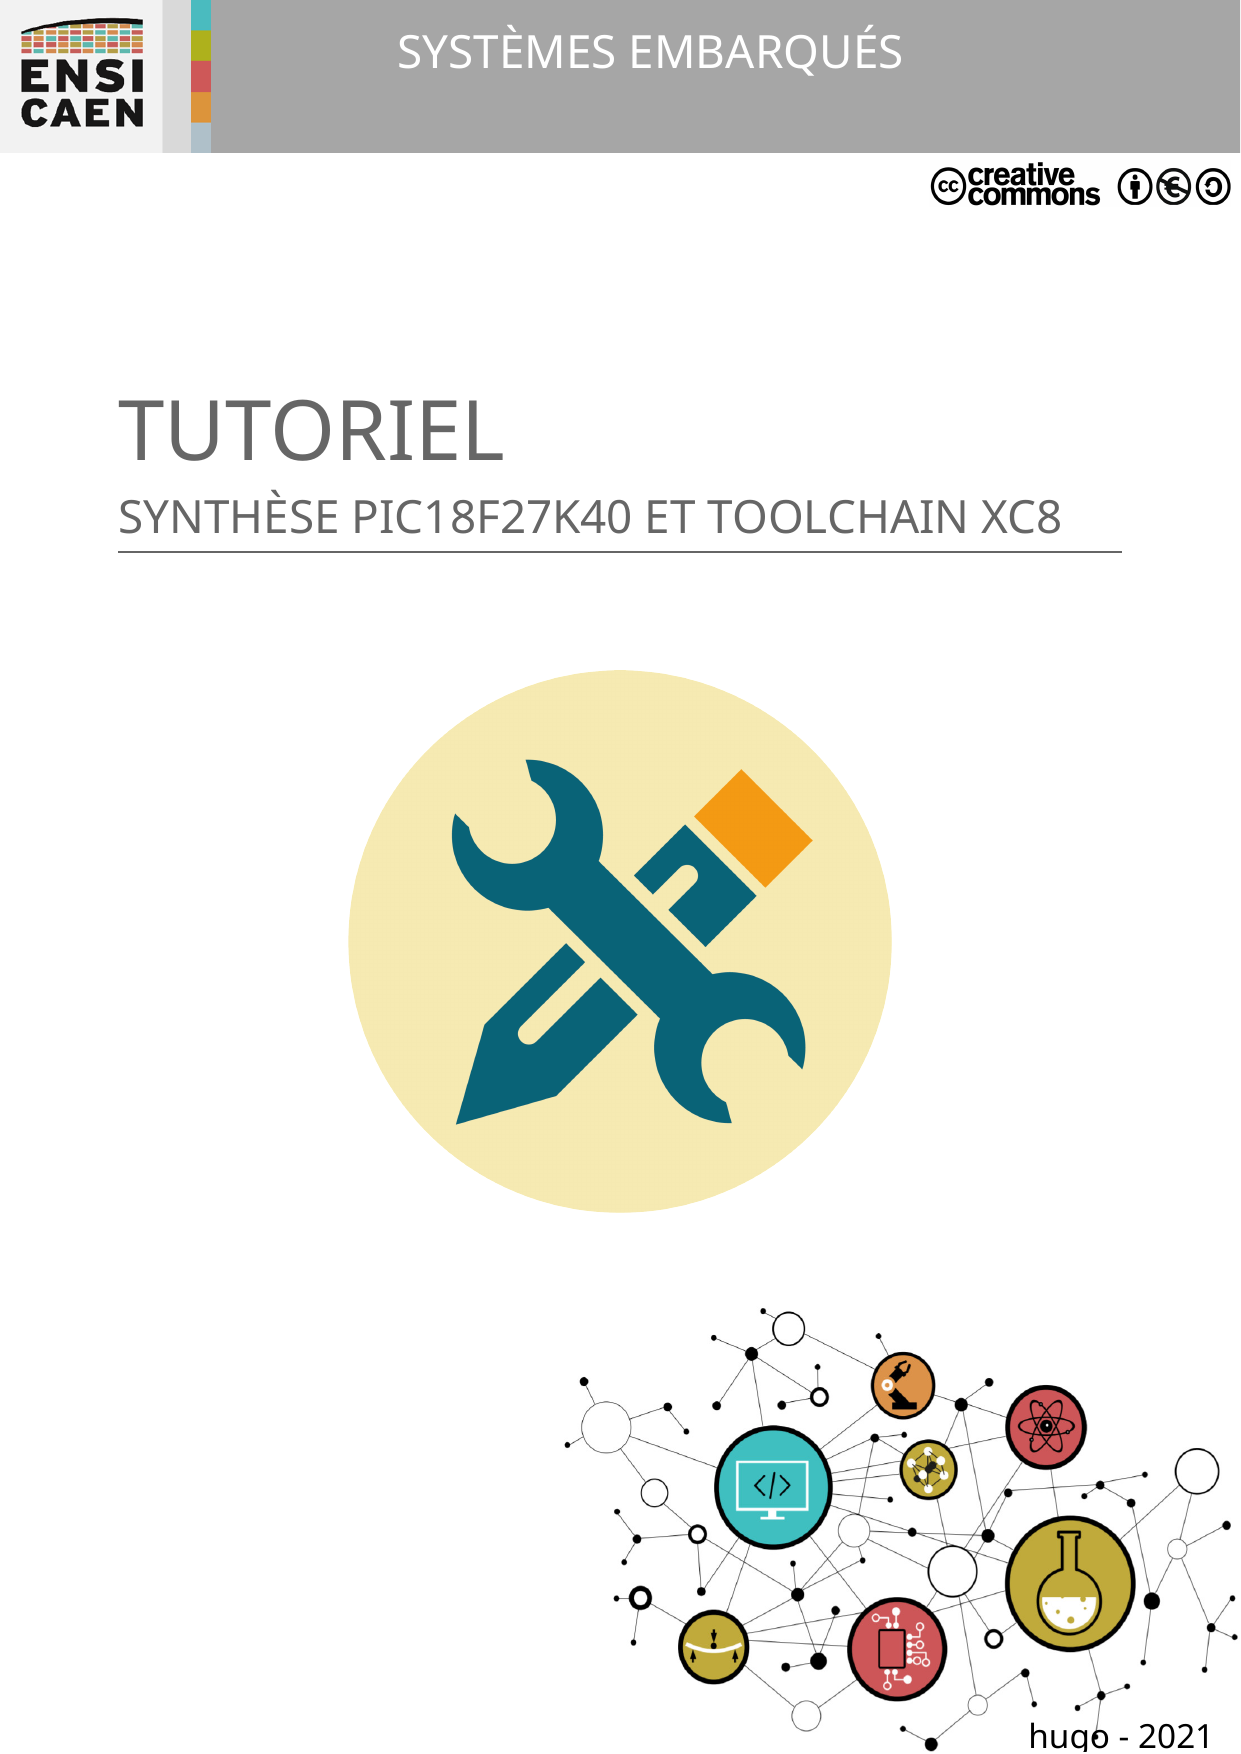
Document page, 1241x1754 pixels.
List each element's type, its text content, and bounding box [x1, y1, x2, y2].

text TUTORIEL [118, 371, 1122, 485]
text SYNTHÈSE PIC18F27K40 ET TOOLCHAIN XC8 [118, 485, 1122, 547]
picture [559, 1306, 1241, 1754]
picture [0, 0, 1241, 153]
picture [348, 670, 892, 1213]
